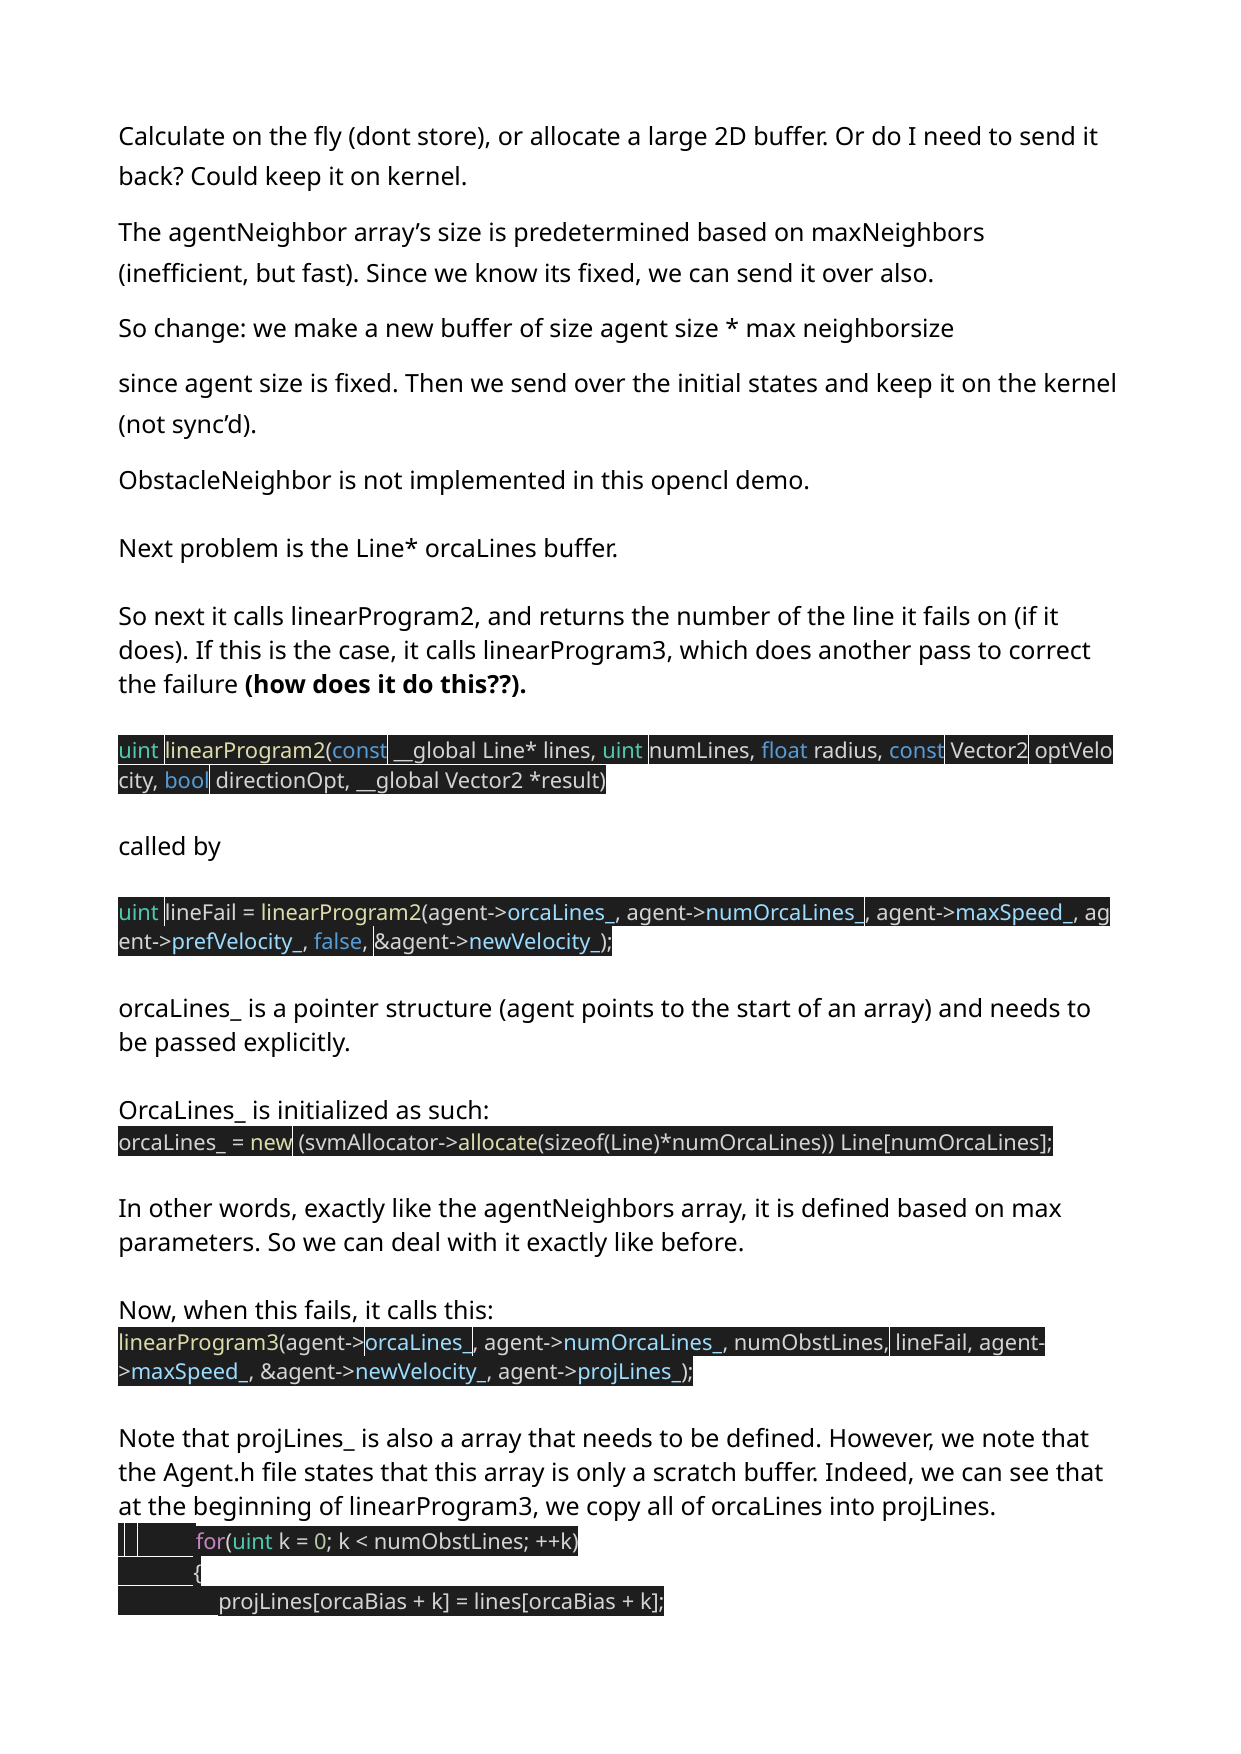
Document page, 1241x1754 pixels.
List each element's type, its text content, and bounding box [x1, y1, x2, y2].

text OrcaLines_ is initialized as such: [118, 1092, 1122, 1126]
text So change: we make a new buffer of size agent size * max neighborsize [118, 311, 1122, 345]
text for(uint k = 0; k < numObstLines; ++k) [118, 1522, 1122, 1556]
text since agent size is fixed. Then we send over the initial states and keep it on the kernel (not sync’d). [118, 366, 1122, 441]
text In other words, exactly like the agentNeighbors array, it is defined based on max parameters. So we can deal with it exactly like before. [118, 1190, 1122, 1258]
text orcaLines_ is a pointer structure (agent points to the start of an array) and needs to be passed explicitly. [118, 990, 1122, 1058]
text Note that projLines_ is also a array that needs to be defined. However, we note that the Agent.h file states that this array is only a scratch buffer. Indeed, we can see that at the beginning of linearProgram3, we copy all of orcaLines into projLines. [118, 1420, 1122, 1522]
text So next it calls linearProgram2, and returns the number of the line it fails on (if it does). If this is the case, it calls linearProgram3, which does another pass to correct the failure (how does it do this??). [118, 598, 1122, 701]
text { [118, 1556, 1122, 1586]
text Now, when this fails, it calls this: [118, 1292, 1122, 1327]
text ObstacleNeighbor is not implemented in this opencl demo. [118, 462, 1122, 496]
text orcaLines_ = new (svmAllocator->allocate(sizeof(Line)*numOrcaLines)) Line[numOrcaLines]; [118, 1126, 1122, 1156]
text linearProgram3(agent->orcaLines_, agent->numOrcaLines_, numObstLines, lineFail, agent->maxSpeed_, &agent->newVelocity_, agent->projLines_); [118, 1327, 1122, 1386]
text uint linearProgram2(const __global Line* lines, uint numLines, float radius, const Vector2 optVelocity, bool directionOpt, __global Vector2 *result) [118, 735, 1122, 794]
text uint lineFail = linearProgram2(agent->orcaLines_, agent->numOrcaLines_, agent->maxSpeed_, agent->prefVelocity_, false, &agent->newVelocity_); [118, 897, 1122, 956]
text Calculate on the fly (dont store), or allocate a large 2D buffer. Or do I need to send it back? Could keep it on kernel. [118, 118, 1122, 193]
text called by [118, 828, 1122, 862]
text The agentNeighbor array’s size is predetermined based on maxNeighbors (inefficient, but fast). Since we know its fixed, we can send it over also. [118, 214, 1122, 289]
text projLines[orcaBias + k] = lines[orcaBias + k]; [118, 1586, 1122, 1616]
text Next problem is the Line* orcaLines buffer. [118, 530, 1122, 564]
